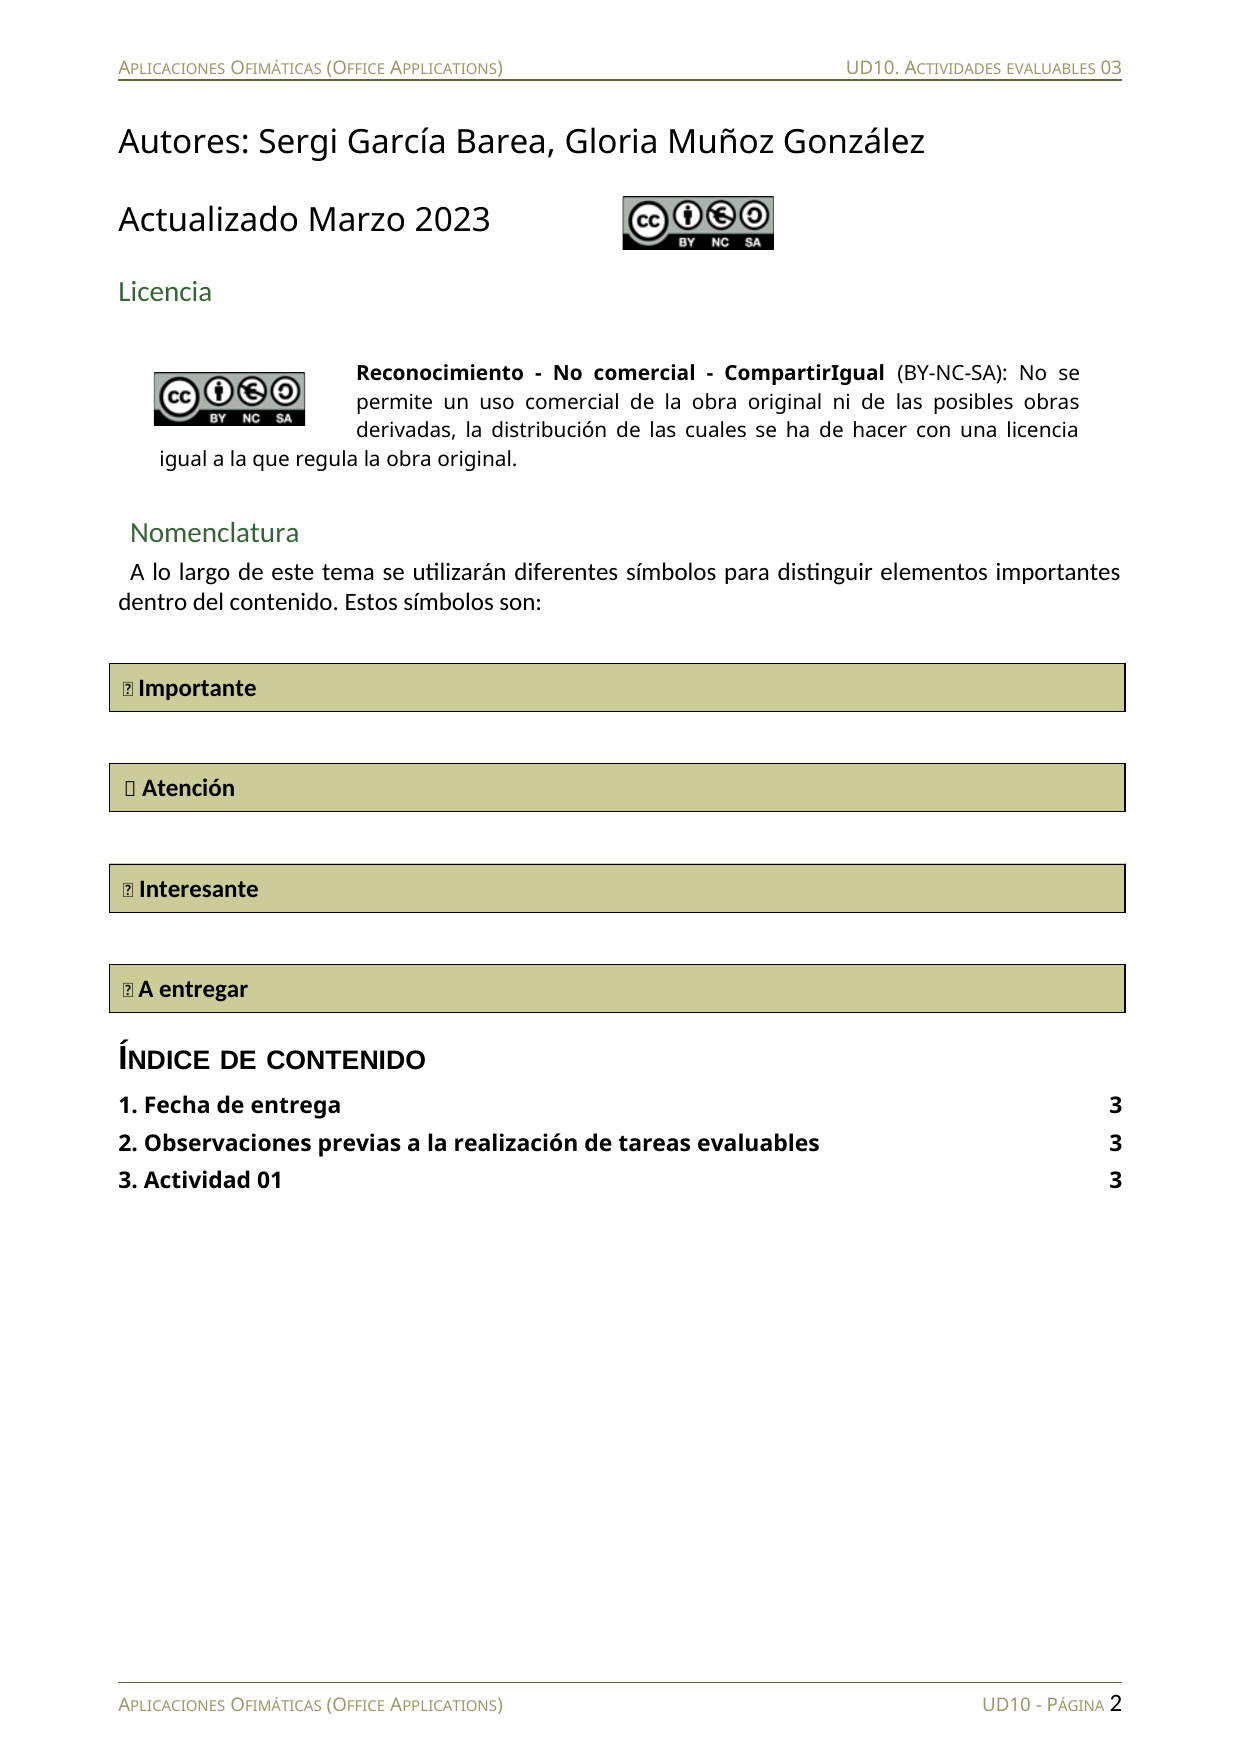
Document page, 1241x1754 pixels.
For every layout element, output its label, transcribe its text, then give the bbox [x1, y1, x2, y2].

text Reconocimiento - No comercial - CompartirIgual (BY-NC-SA): No se permite un uso comercial de la obra original ni de las posibles obras derivadas, la distribución de las cuales se ha de hacer con una licencia igual a la que regula la obra original. [159, 358, 1080, 472]
text Actualizado Marzo 2023 [118, 196, 622, 241]
text Autores: Sergi García Barea, Gloria Muñoz González [118, 118, 1122, 163]
text ❕ Atención [110, 764, 1124, 811]
text 💬 Interesante [110, 865, 1124, 912]
text Nomenclatura [118, 514, 1122, 549]
text 📖 Importante [110, 664, 1124, 711]
text [774, 196, 1122, 241]
text 📕 A entregar [110, 965, 1124, 1012]
picture [622, 196, 774, 250]
text A lo largo de este tema se utilizarán diferentes símbolos para distinguir elementos importantes dentro del contenido. Estos símbolos son: [118, 556, 1122, 617]
text Licencia [118, 273, 1122, 309]
text 3. Actividad 01 3 [118, 1164, 1122, 1195]
text 1. Fecha de entrega 3 [118, 1089, 1122, 1120]
text 2. Observaciones previas a la realización de tareas evaluables 3 [118, 1127, 1122, 1158]
picture [153, 372, 306, 426]
text Índice de contenido [118, 1038, 1122, 1077]
